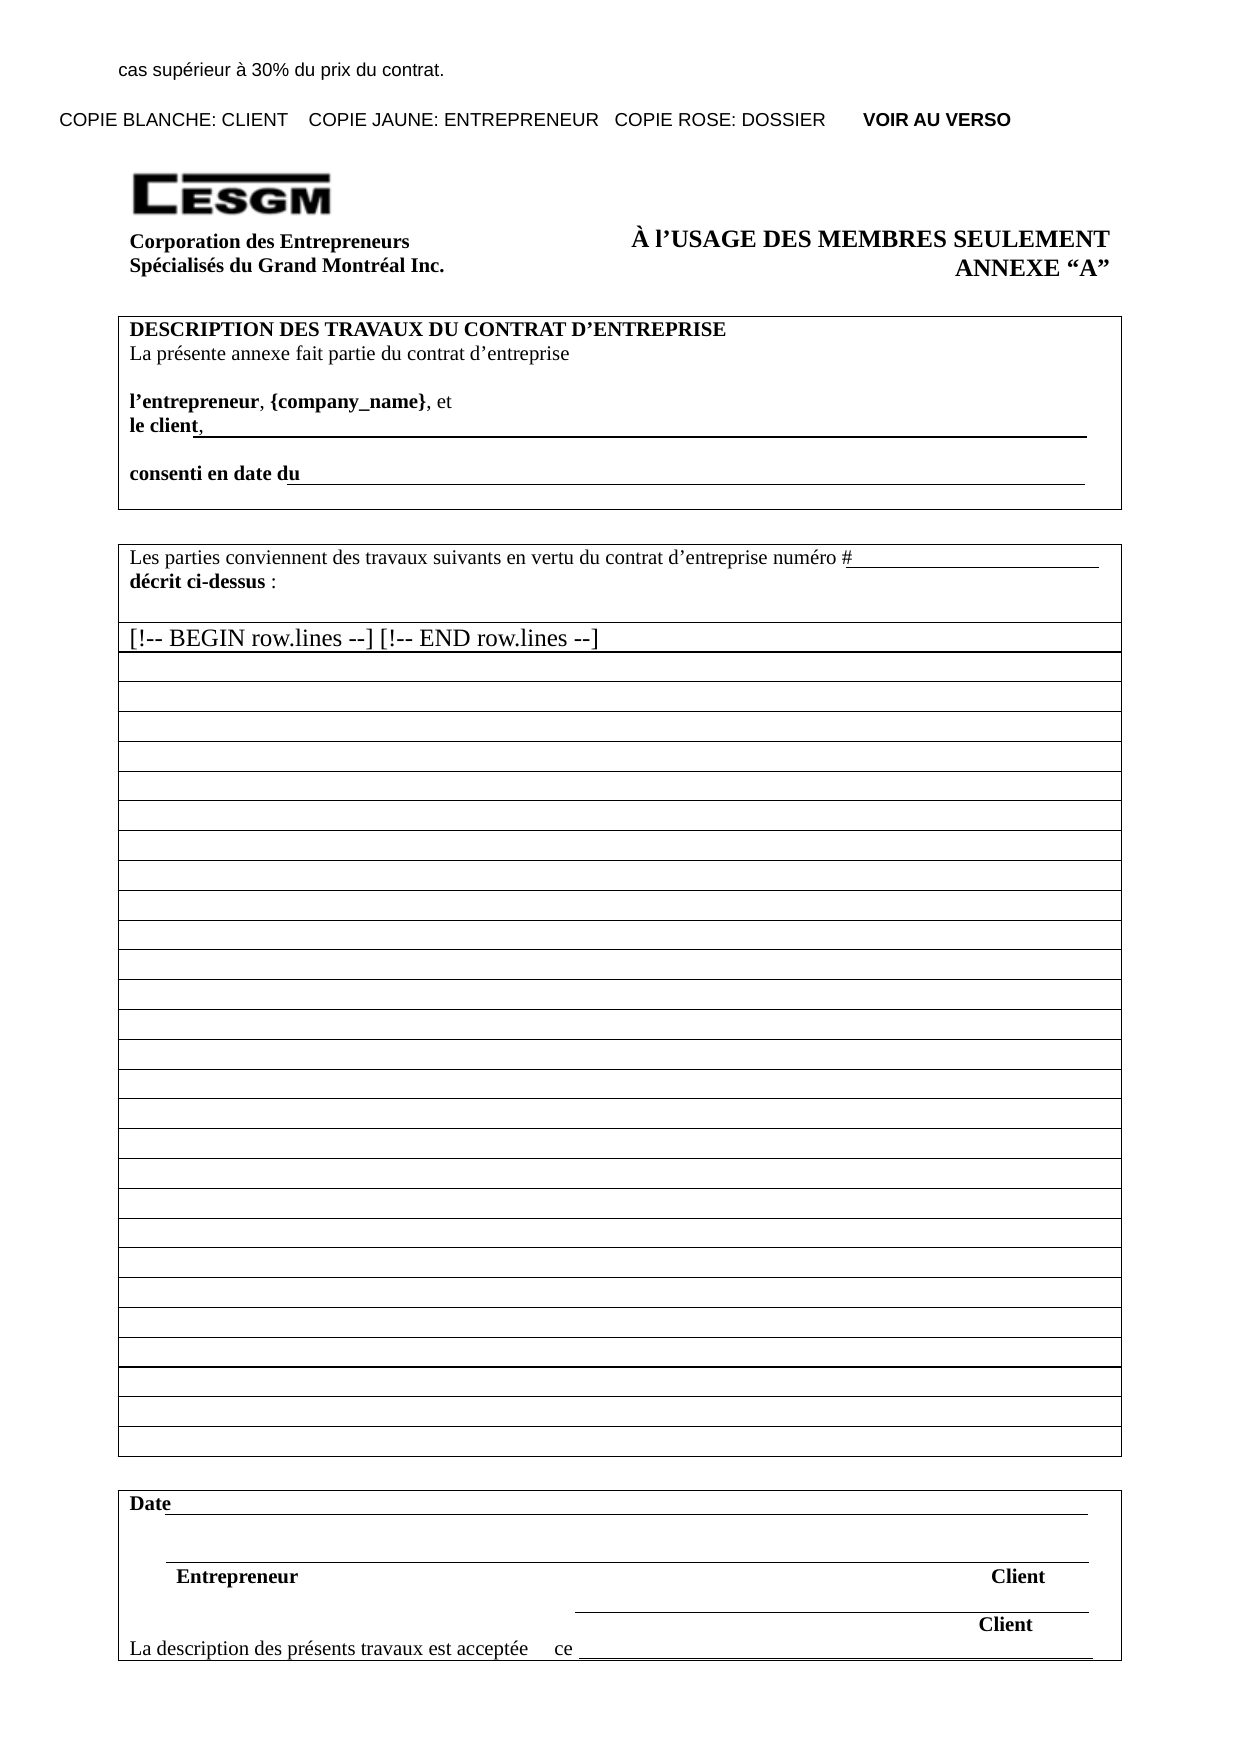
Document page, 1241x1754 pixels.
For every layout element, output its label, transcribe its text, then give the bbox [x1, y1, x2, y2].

table_cell [119, 1338, 1121, 1366]
table_cell [119, 1308, 1121, 1337]
table_cell [119, 831, 1121, 860]
table_cell [119, 1189, 1121, 1217]
table_cell [119, 772, 1121, 800]
table_cell À l’USAGE DES MEMBRES SEULEMENT ANNEXE “A” [620, 225, 1121, 282]
table_header [620, 170, 1121, 224]
table_cell [119, 1368, 1121, 1396]
table_cell [119, 1397, 1121, 1426]
text COPIE BLANCHE: CLIENT COPIE JAUNE: ENTREPRENEUR COPIE ROSE: DOSSIER VOIR AU VERSO [59, 109, 1122, 130]
table_cell [119, 1010, 1121, 1039]
table_cell [119, 801, 1121, 830]
table_header Les parties conviennent des travaux suivants en vertu du contrat d’entreprise numéro # décrit ci-dessus : [119, 545, 1121, 622]
table_cell [119, 891, 1121, 919]
table_cell [119, 1099, 1121, 1128]
list cas supérieur à 30% du prix du contrat. [59, 59, 1122, 81]
table_cell [119, 950, 1121, 979]
table_cell [119, 682, 1121, 711]
table_cell Corporation des Entrepreneurs Spécialisés du Grand Montréal Inc. [118, 225, 516, 282]
table_cell [!-- BEGIN row.lines --] [!-- END row.lines --] [119, 623, 1121, 651]
table_cell [119, 980, 1121, 1009]
table_cell [119, 653, 1121, 681]
table_cell [119, 1129, 1121, 1158]
table_cell [119, 1040, 1121, 1068]
table_cell [119, 742, 1121, 771]
table_cell [119, 1248, 1121, 1277]
table_cell [119, 1278, 1121, 1307]
table_header [516, 170, 620, 224]
table_cell [119, 921, 1121, 949]
table_header [338, 170, 516, 224]
table_header DESCRIPTION DES TRAVAUX DU CONTRAT D’ENTREPRISE La présente annexe fait partie du contrat d’entreprise l’entrepreneur, {company_name}, et le client, consenti en date du [119, 317, 1121, 509]
table_cell [119, 861, 1121, 890]
table_cell [516, 225, 620, 282]
table_header [118, 170, 129, 224]
table_cell [119, 1159, 1121, 1188]
table_cell [119, 712, 1121, 741]
table_cell [119, 1219, 1121, 1247]
table_cell [119, 1070, 1121, 1098]
table_cell [119, 1427, 1121, 1456]
table_header Date Entrepreneur Client Client La description des présents travaux est acceptée ce [119, 1491, 1121, 1660]
